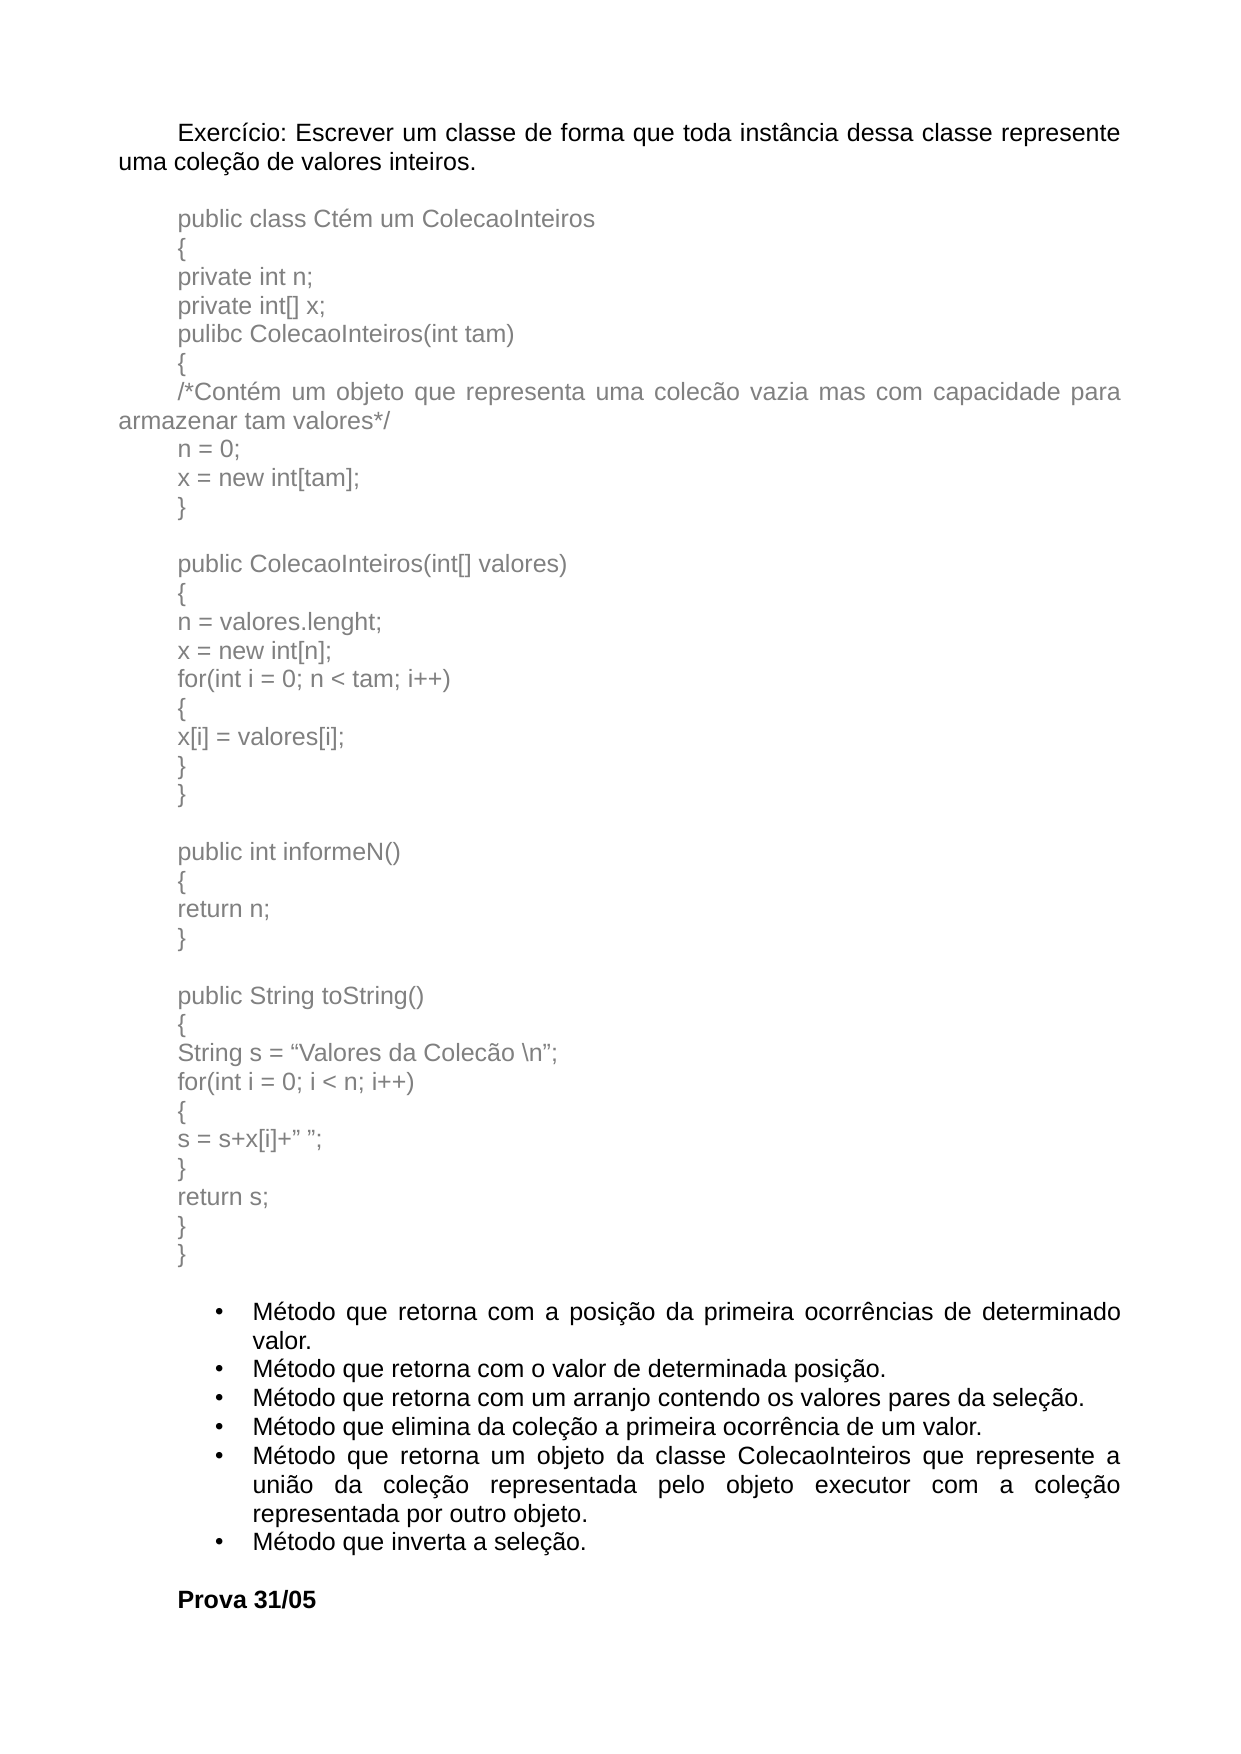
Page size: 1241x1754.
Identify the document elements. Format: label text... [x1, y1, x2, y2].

text Prova 31/05 [118, 1585, 1122, 1614]
text public class Ctém um ColecaoInteiros [118, 204, 1122, 233]
list Método que retorna um objeto da classe ColecaoInteiros que represente a união da coleção representada pelo objeto executor com a coleção representada por outro objeto. [215, 1441, 1122, 1527]
text n = 0; [118, 434, 1122, 463]
text } [118, 1211, 1122, 1239]
text x = new int[tam]; [118, 463, 1122, 492]
text { [118, 233, 1122, 262]
text public ColecaoInteiros(int[] valores) [118, 549, 1122, 578]
text return s; [118, 1182, 1122, 1211]
text String s = “Valores da Colecão \n”; [118, 1038, 1122, 1067]
text x[i] = valores[i]; [118, 722, 1122, 751]
text { [118, 1009, 1122, 1038]
text public int informeN() [118, 837, 1122, 866]
text } [118, 923, 1122, 952]
text } [118, 779, 1122, 808]
text Exercício: Escrever um classe de forma que toda instância dessa classe represente uma coleção de valores inteiros. [118, 118, 1122, 176]
text } [118, 492, 1122, 521]
text { [118, 578, 1122, 607]
text private int[] x; [118, 291, 1122, 319]
text } [118, 1239, 1122, 1268]
list Método que inverta a seleção. [215, 1527, 1122, 1556]
list Método que retorna com o valor de determinada posição. [215, 1354, 1122, 1383]
text s = s+x[i]+” ”; [118, 1124, 1122, 1153]
text for(int i = 0; n < tam; i++) [118, 664, 1122, 693]
list Método que elimina da coleção a primeira ocorrência de um valor. [215, 1412, 1122, 1441]
text for(int i = 0; i < n; i++) [118, 1067, 1122, 1096]
text pulibc ColecaoInteiros(int tam) [118, 319, 1122, 348]
text { [118, 866, 1122, 894]
text public String toString() [118, 981, 1122, 1009]
text } [118, 751, 1122, 779]
text } [118, 1153, 1122, 1182]
list Método que retorna com a posição da primeira ocorrências de determinado valor. [215, 1297, 1122, 1354]
text { [118, 348, 1122, 377]
text /*Contém um objeto que representa uma colecão vazia mas com capacidade para armazenar tam valores*/ [118, 377, 1122, 434]
text { [118, 1096, 1122, 1124]
text private int n; [118, 262, 1122, 291]
text { [118, 693, 1122, 722]
text x = new int[n]; [118, 636, 1122, 664]
text return n; [118, 894, 1122, 923]
list Método que retorna com um arranjo contendo os valores pares da seleção. [215, 1383, 1122, 1412]
text n = valores.lenght; [118, 607, 1122, 636]
